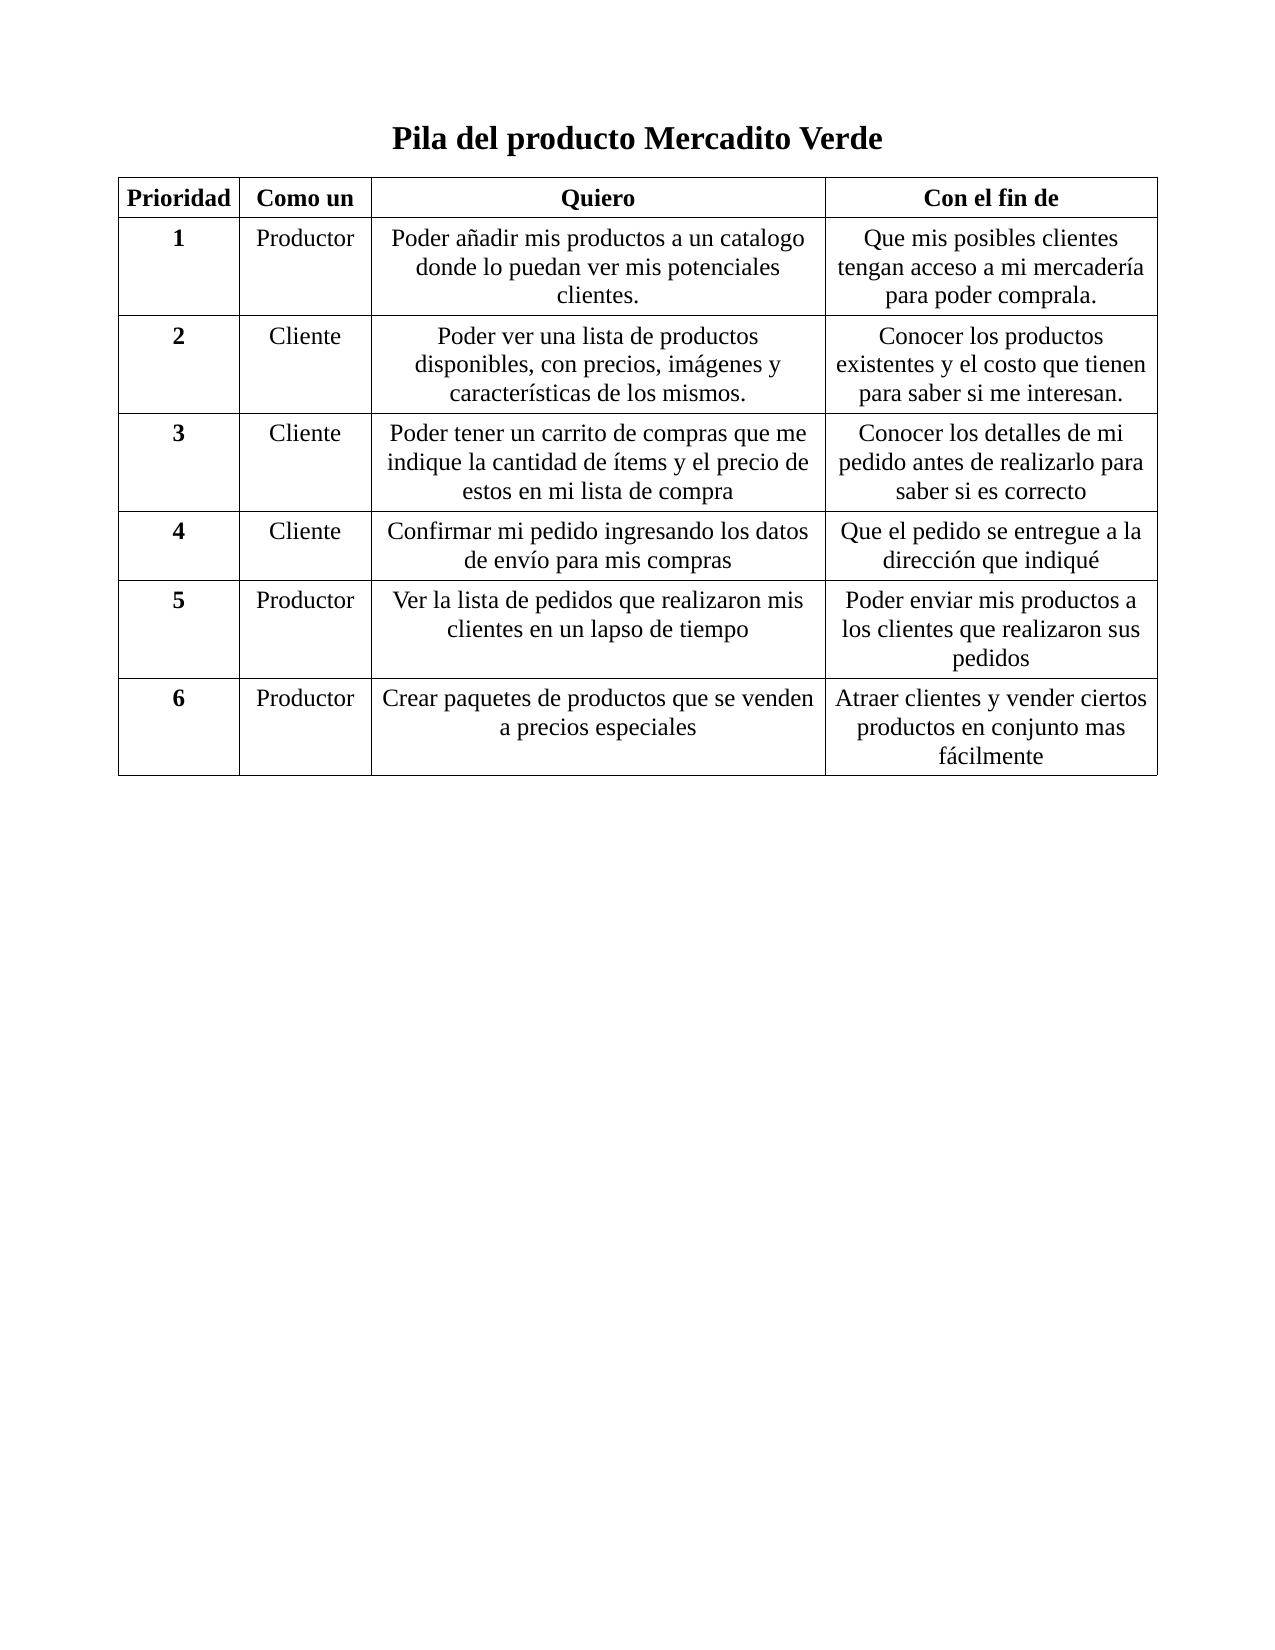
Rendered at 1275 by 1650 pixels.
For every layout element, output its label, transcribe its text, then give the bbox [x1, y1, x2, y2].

table_cell Cliente [240, 316, 371, 413]
table_cell Conocer los productos existentes y el costo que tienen para saber si me interesan. [826, 316, 1157, 413]
table_cell Que mis posibles clientes tengan acceso a mi mercadería para poder comprala. [826, 218, 1157, 315]
table_cell 3 [119, 414, 239, 511]
table_cell Productor [240, 218, 371, 315]
table_cell Confirmar mi pedido ingresando los datos de envío para mis compras [372, 512, 825, 579]
table_cell Atraer clientes y vender ciertos productos en conjunto mas fácilmente [826, 679, 1157, 775]
table_cell Cliente [240, 414, 371, 511]
table_cell Crear paquetes de productos que se venden a precios especiales [372, 679, 825, 775]
table_cell 6 [119, 679, 239, 775]
table_cell 1 [119, 218, 239, 315]
table_cell Productor [240, 679, 371, 775]
table_cell 2 [119, 316, 239, 413]
table_cell Conocer los detalles de mi pedido antes de realizarlo para saber si es correcto [826, 414, 1157, 511]
table_cell Poder enviar mis productos a los clientes que realizaron sus pedidos [826, 581, 1157, 677]
table_header Prioridad [119, 178, 239, 217]
table_cell Poder añadir mis productos a un catalogo donde lo puedan ver mis potenciales clientes. [372, 218, 825, 315]
table_cell Ver la lista de pedidos que realizaron mis clientes en un lapso de tiempo [372, 581, 825, 677]
table_header Con el fin de [826, 178, 1157, 217]
table_cell Poder tener un carrito de compras que me indique la cantidad de ítems y el precio de estos en mi lista de compra [372, 414, 825, 511]
table_cell Poder ver una lista de productos disponibles, con precios, imágenes y características de los mismos. [372, 316, 825, 413]
table_header Quiero [372, 178, 825, 217]
table_cell 4 [119, 512, 239, 579]
table_cell Que el pedido se entregue a la dirección que indiqué [826, 512, 1157, 579]
table_header Como un [240, 178, 371, 217]
table_cell 5 [119, 581, 239, 677]
table_cell Productor [240, 581, 371, 677]
table_cell Cliente [240, 512, 371, 579]
text Pila del producto Mercadito Verde [118, 118, 1157, 156]
